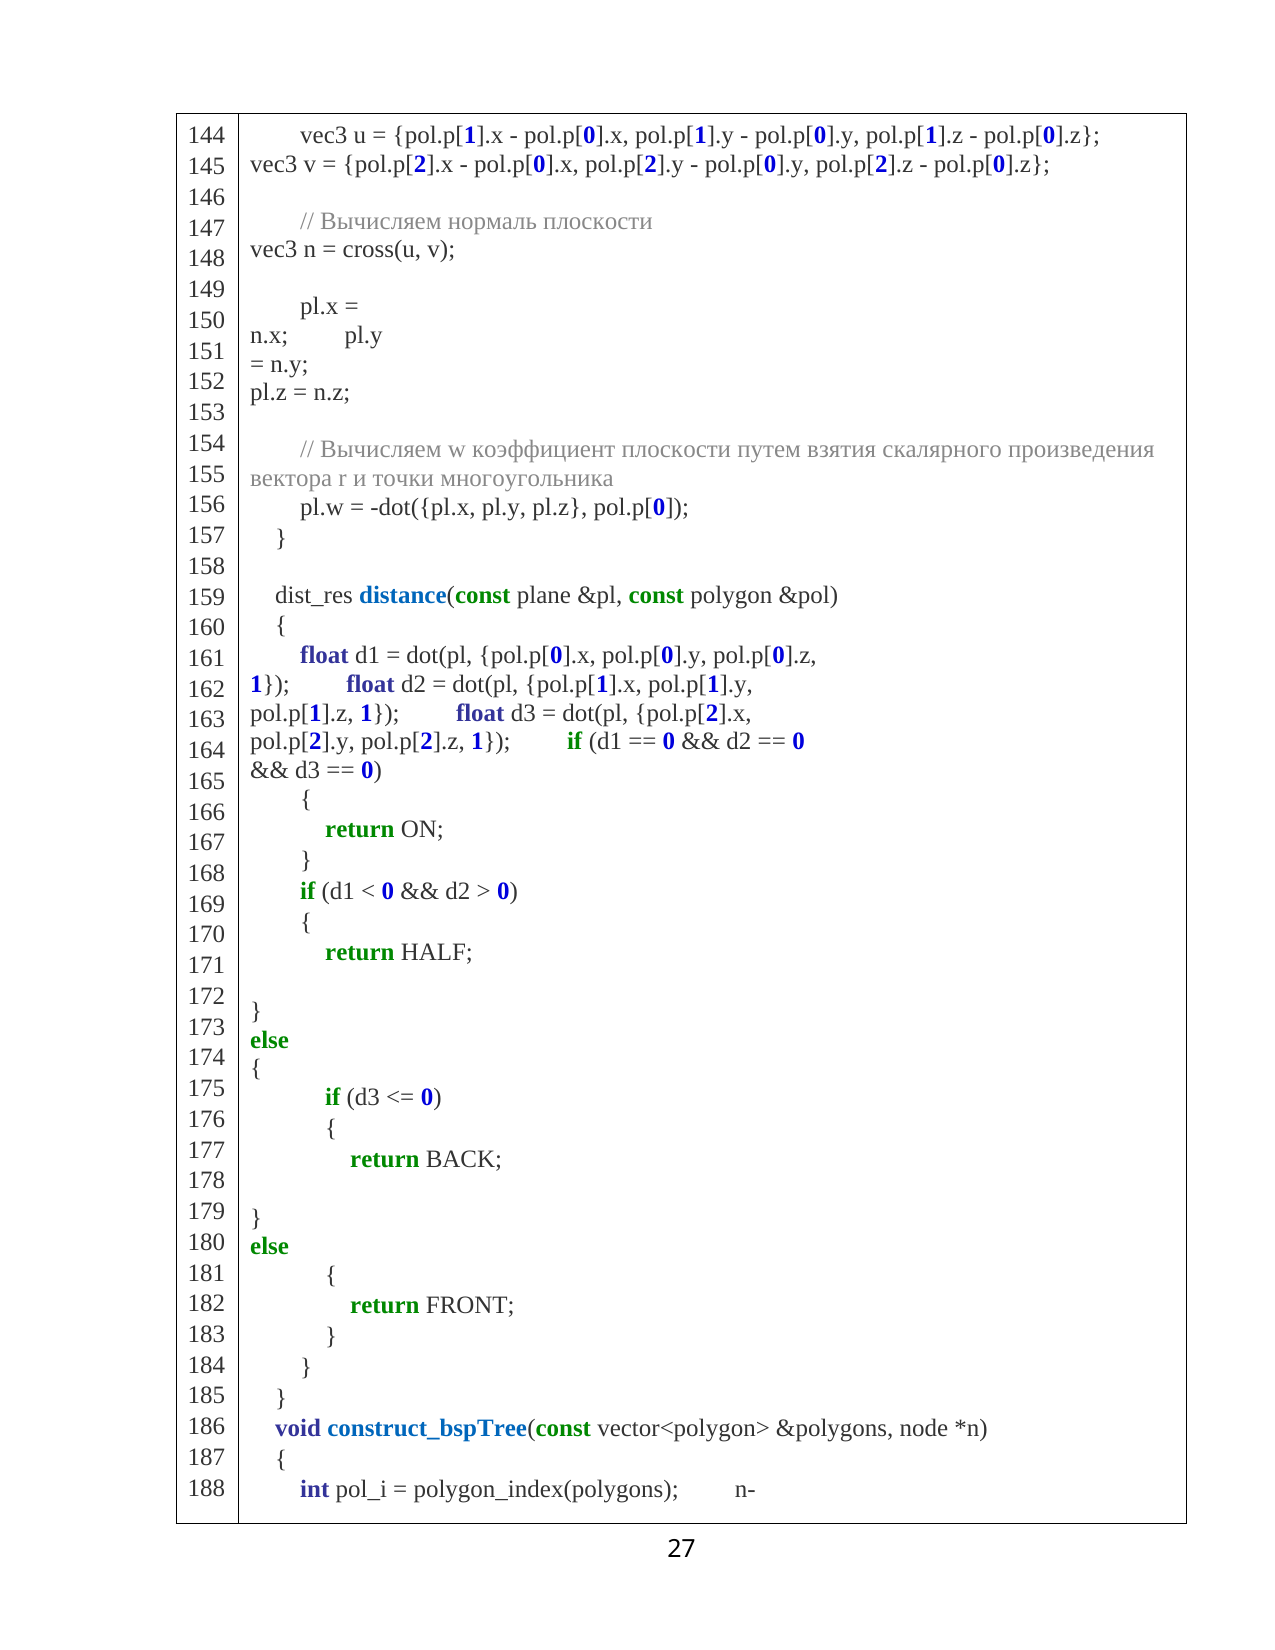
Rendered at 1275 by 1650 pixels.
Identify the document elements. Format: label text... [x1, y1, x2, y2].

table_header 144 145 146 147 148 149 150 151 152 153 154 155 156 157 158 159 160 161 162 163 164 165 166 167 168 169 170 171 172 173 174 175 176 177 178 179 180 181 182 183 184 185 186 187 188 [177, 114, 238, 1523]
table_header vec3 u = {pol.p[1].x - pol.p[0].x, pol.p[1].y - pol.p[0].y, pol.p[1].z - pol.p[0].z}; vec3 v = {pol.p[2].x - pol.p[0].x, pol.p[2].y - pol.p[0].y, pol.p[2].z - pol.p[0].z}; // Вычисляем нормаль плоскости vec3 n = cross(u, v); pl.x = n.x; pl.y = n.y; pl.z = n.z; // Вычисляем w коэффициент плоскости путем взятия скалярного произведения вектора r и точки многоугольника pl.w = -dot({pl.x, pl.y, pl.z}, pol.p[0]); } dist_res distance(const plane &pl, const polygon &pol) { float d1 = dot(pl, {pol.p[0].x, pol.p[0].y, pol.p[0].z, 1}); float d2 = dot(pl, {pol.p[1].x, pol.p[1].y, pol.p[1].z, 1}); float d3 = dot(pl, {pol.p[2].x, pol.p[2].y, pol.p[2].z, 1}); if (d1 == 0 && d2 == 0 && d3 == 0) { return ON; } if (d1 < 0 && d2 > 0) { return HALF; } else { if (d3 <= 0) { return BACK; } else { return FRONT; } } } void construct_bspTree(const vector<polygon> &polygons, node *n) { int pol_i = polygon_index(polygons); n- [239, 114, 1186, 1523]
